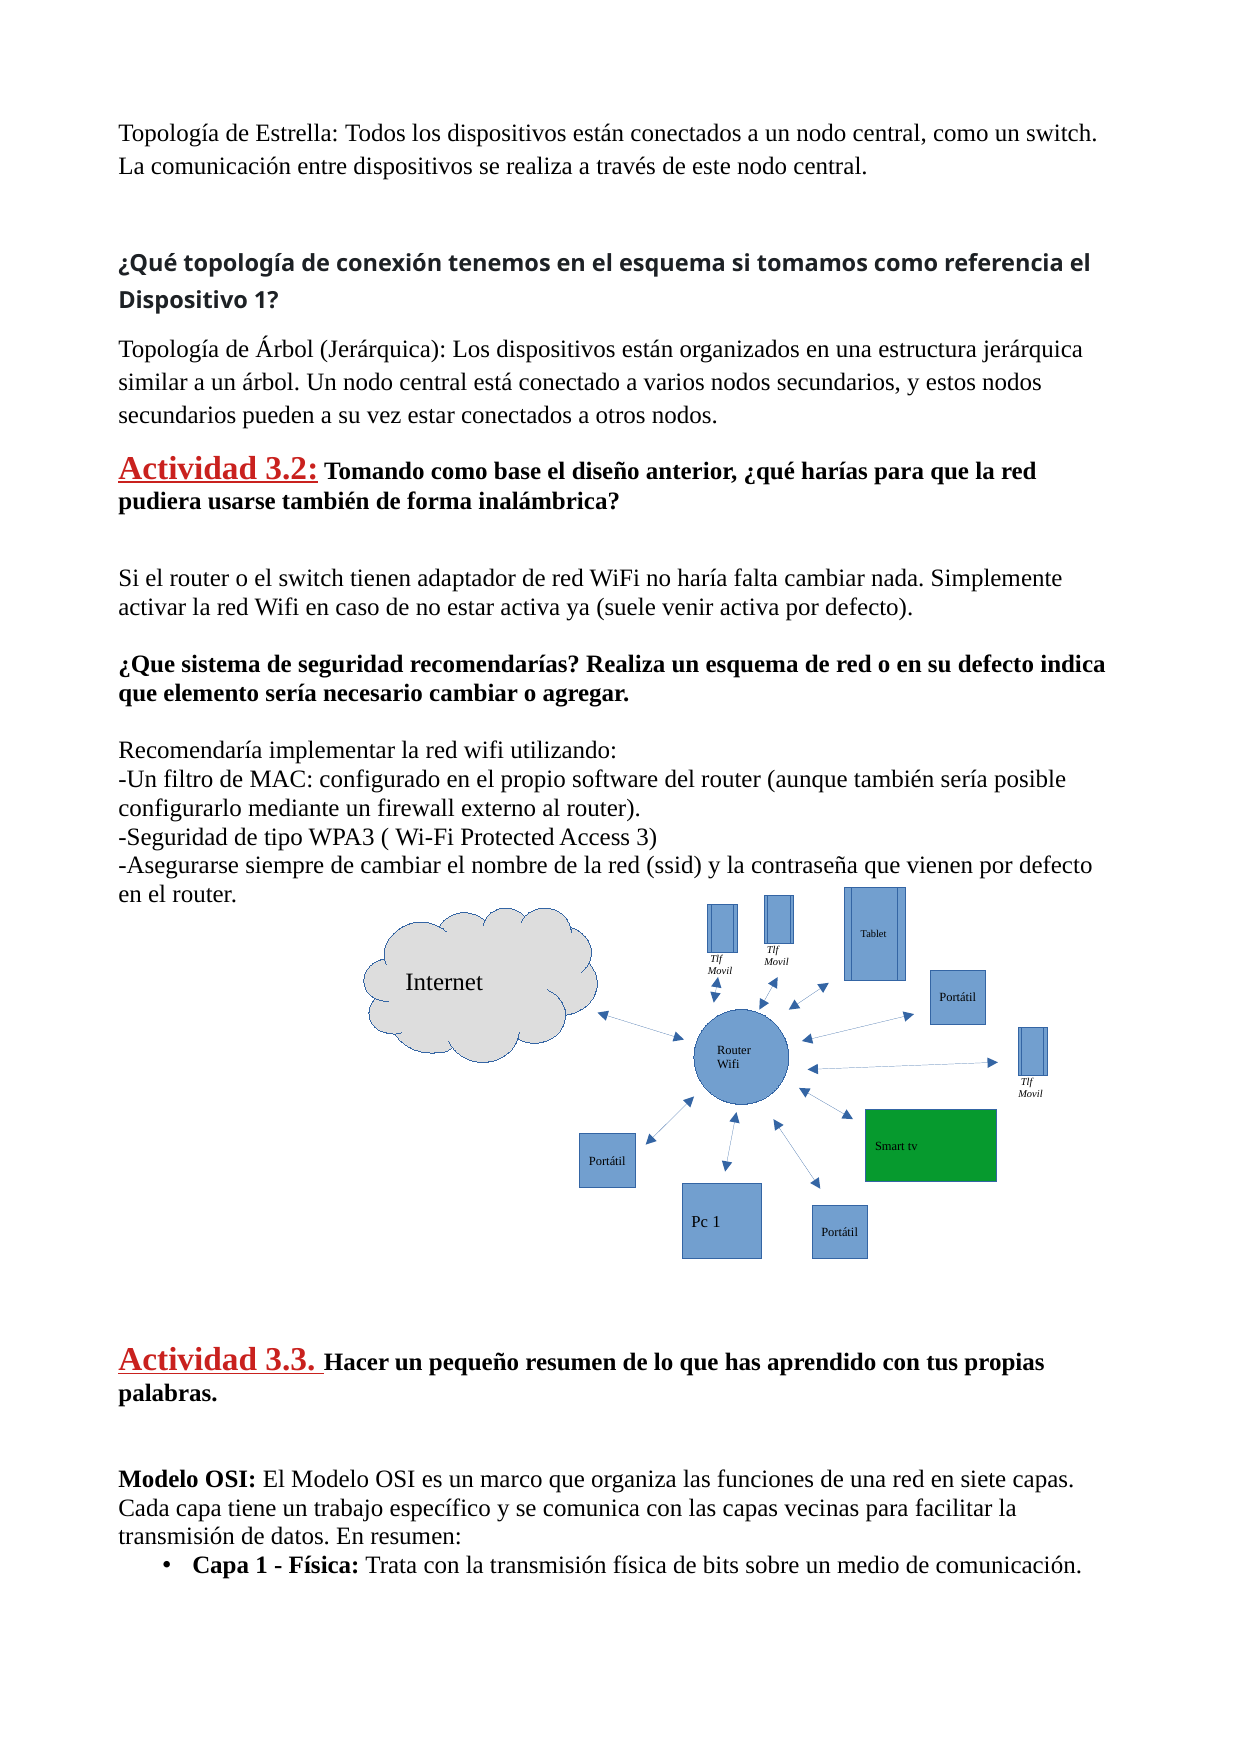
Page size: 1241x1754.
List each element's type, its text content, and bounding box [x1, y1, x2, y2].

text Tlf Movil [764, 944, 794, 968]
text Tlf Movil [1018, 1076, 1048, 1099]
subtitle Actividad 3.3. Hacer un pequeño resumen de lo que has aprendido con tus propias palabras. [118, 1339, 1122, 1406]
list Capa 1 - Física: Trata con la transmisión física de bits sobre un medio de comunicación. [162, 1550, 1122, 1579]
text Portátil [821, 1225, 859, 1239]
text Portátil [589, 1153, 627, 1168]
text Topología de Árbol (Jerárquica): Los dispositivos están organizados en una estructura jerárquica similar a un árbol. Un nodo central está conectado a varios nodos secundarios, y estos nodos secundarios pueden a su vez estar conectados a otros nodos. [118, 334, 1122, 429]
text Tablet [860, 928, 889, 940]
text Topología de Estrella: Todos los dispositivos están conectados a un nodo central, como un switch. La comunicación entre dispositivos se realiza a través de este nodo central. [118, 118, 1122, 180]
text ¿Qué topología de conexión tenemos en el esquema si tomamos como referencia el Dispositivo 1? [118, 246, 1122, 315]
text Modelo OSI: El Modelo OSI es un marco que organiza las funciones de una red en siete capas. Cada capa tiene un trabajo específico y se comunica con las capas vecinas para facilitar la transmisión de datos. En resumen: [118, 1406, 1122, 1550]
text Internet [405, 967, 540, 996]
text Router Wifi [717, 1043, 766, 1071]
text Smart tv [875, 1138, 988, 1153]
subtitle Recomendaría implementar la red wifi utilizando: -Un filtro de MAC: configurado en el propio software del router (aunque también sería posible configurarlo mediante un firewall externo al router). -Seguridad de tipo WPA3 ( Wi-Fi Protected Access 3) -Asegurarse siempre de cambiar el nombre de la red (ssid) y la contraseña que vienen por defecto en el router. [118, 736, 1122, 908]
subtitle Actividad 3.2: Tomando como base el diseño anterior, ¿qué harías para que la red pudiera usarse también de forma inalámbrica? [118, 448, 1122, 515]
text Pc 1 [691, 1212, 753, 1231]
subtitle Si el router o el switch tienen adaptador de red WiFi no haría falta cambiar nada. Simplemente activar la red Wifi en caso de no estar activa ya (suele venir activa por defecto). ¿Que sistema de seguridad recomendarías? Realiza un esquema de red o en su defecto indica que elemento sería necesario cambiar o agregar. [118, 563, 1122, 707]
text Tlf Movil [708, 953, 737, 977]
text Portátil [939, 990, 977, 1004]
